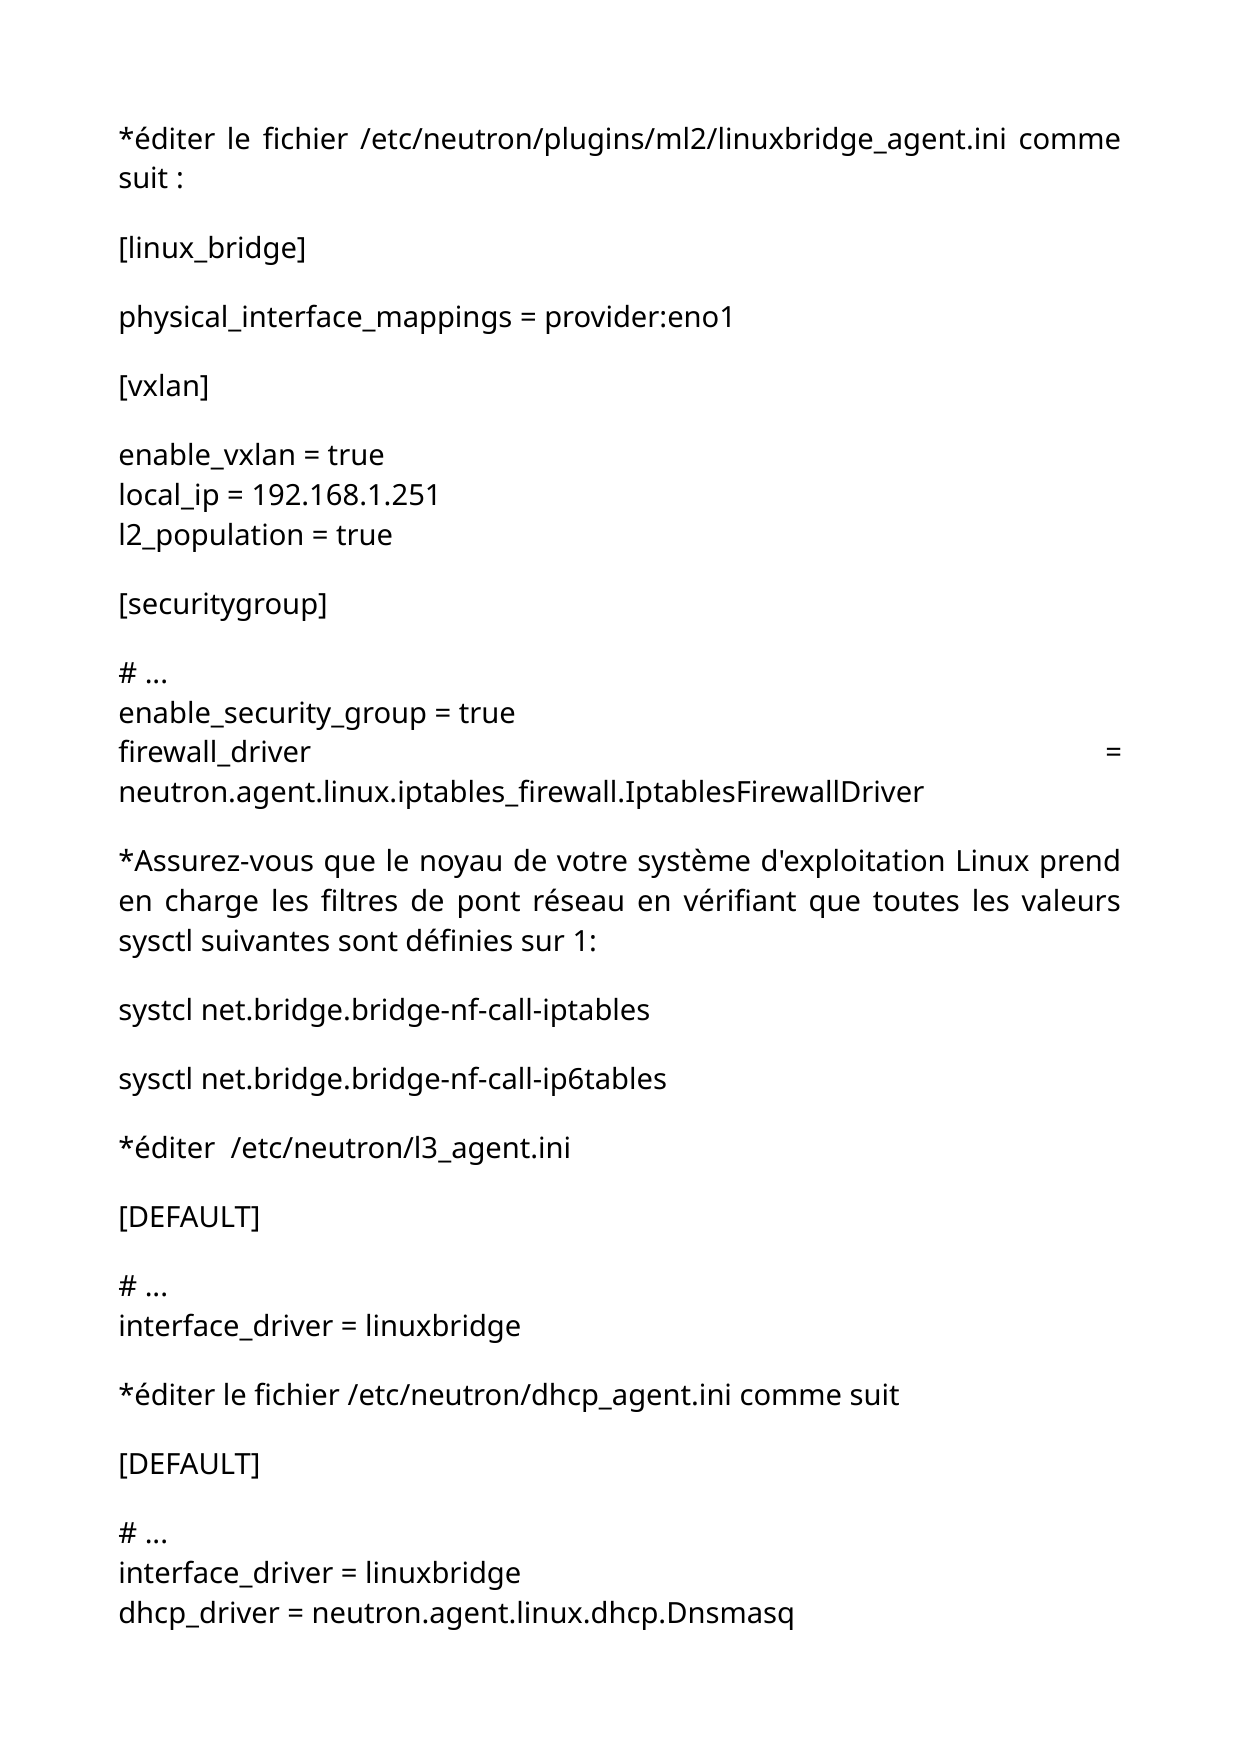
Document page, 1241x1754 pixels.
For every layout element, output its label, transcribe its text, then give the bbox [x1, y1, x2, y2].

text l2_population = true [118, 514, 1122, 553]
text *Assurez-vous que le noyau de votre système d'exploitation Linux prend en charge les filtres de pont réseau en vérifiant que toutes les valeurs sysctl suivantes sont définies sur 1: [118, 840, 1122, 959]
text *éditer le fichier /etc/neutron/plugins/ml2/linuxbridge_agent.ini comme suit : [118, 118, 1122, 197]
text # ... [118, 652, 1122, 692]
text [linux_bridge] [118, 227, 1122, 267]
text local_ip = 192.168.1.251 [118, 474, 1122, 514]
text physical_interface_mappings = provider:eno1 [118, 296, 1122, 336]
text # ... [118, 1513, 1122, 1552]
text *éditer /etc/neutron/l3_agent.ini [118, 1127, 1122, 1167]
text enable_vxlan = true [118, 434, 1122, 474]
text interface_driver = linuxbridge [118, 1552, 1122, 1592]
text [vxlan] [118, 365, 1122, 405]
text enable_security_group = true [118, 692, 1122, 732]
text [securitygroup] [118, 583, 1122, 623]
text sysctl net.bridge.bridge-nf-call-ip6tables [118, 1058, 1122, 1098]
text [DEFAULT] [118, 1196, 1122, 1236]
text *éditer le fichier /etc/neutron/dhcp_agent.ini comme suit [118, 1374, 1122, 1414]
text dhcp_driver = neutron.agent.linux.dhcp.Dnsmasq [118, 1592, 1122, 1632]
text # ... [118, 1266, 1122, 1305]
text systcl net.bridge.bridge-nf-call-iptables [118, 989, 1122, 1029]
text [DEFAULT] [118, 1444, 1122, 1483]
text firewall_driver = neutron.agent.linux.iptables_firewall.IptablesFirewallDriver [118, 732, 1122, 811]
text interface_driver = linuxbridge [118, 1305, 1122, 1345]
